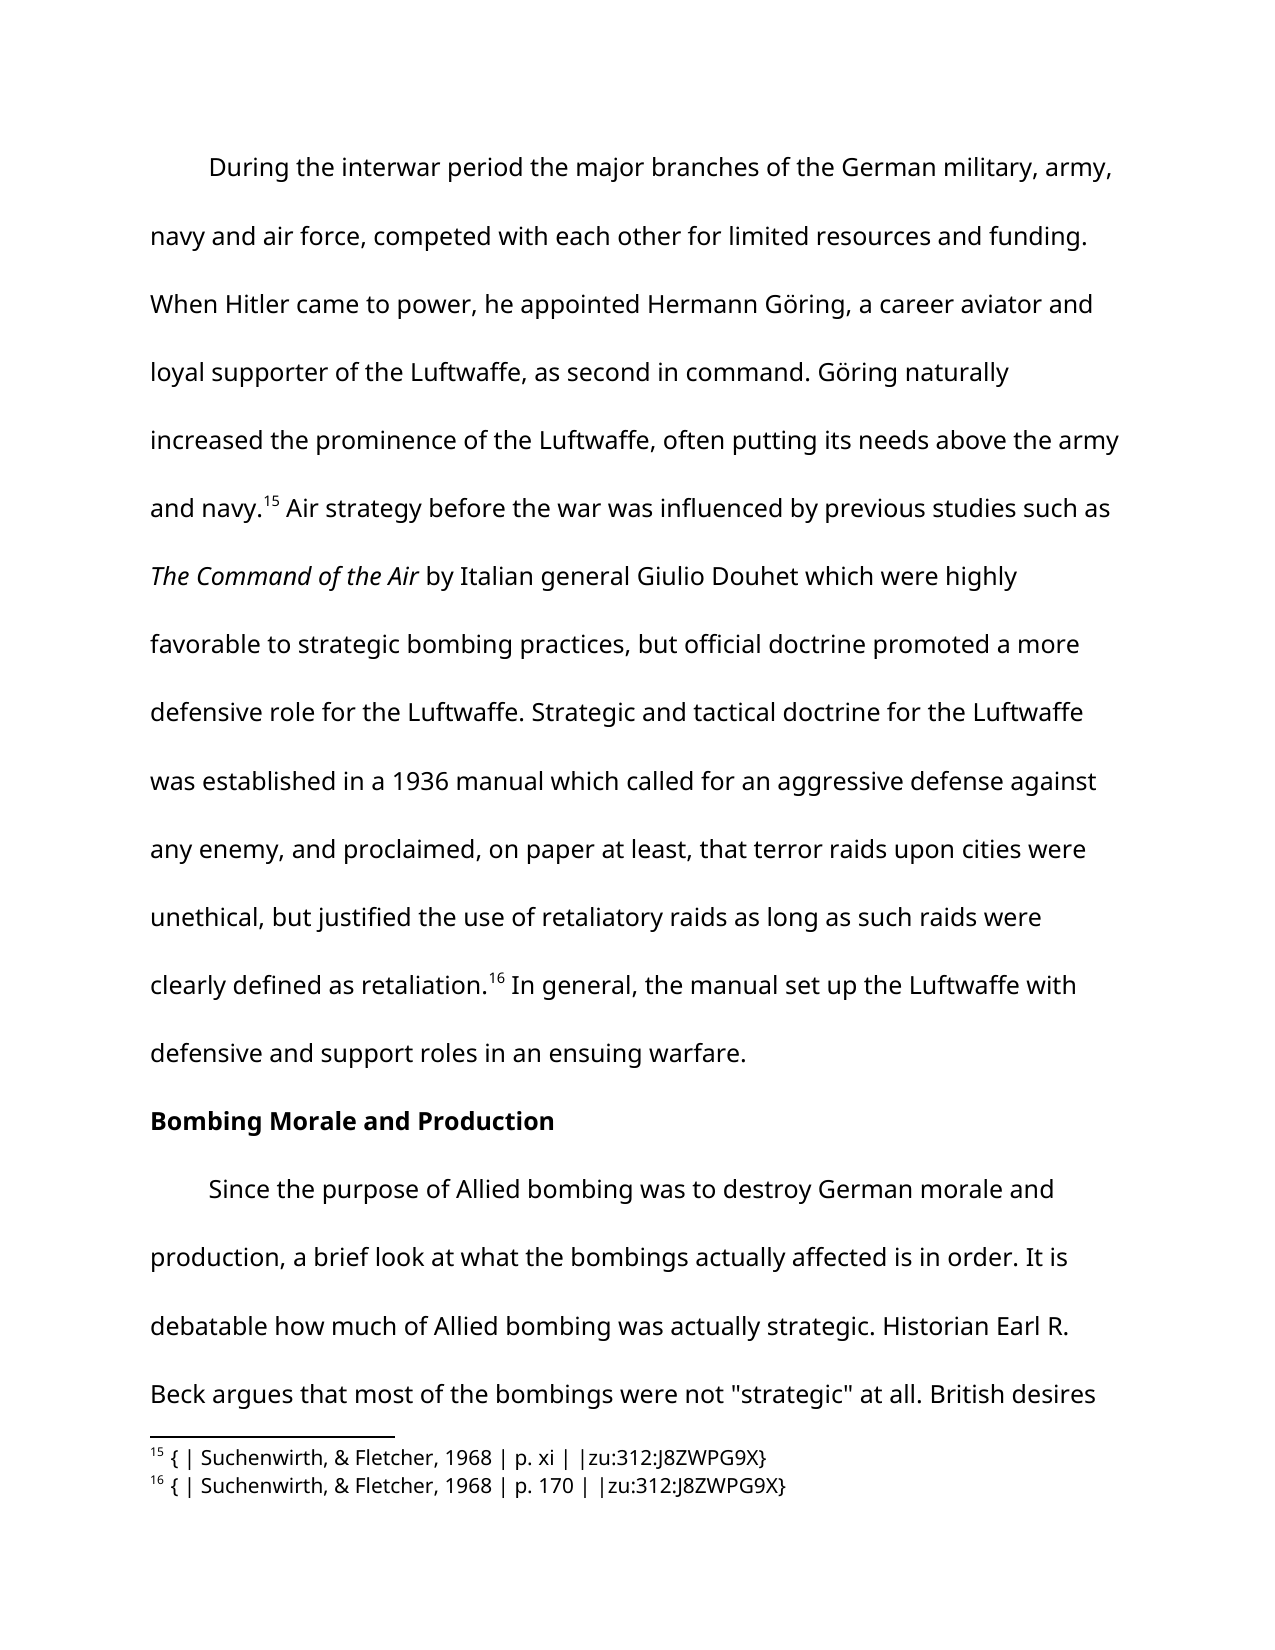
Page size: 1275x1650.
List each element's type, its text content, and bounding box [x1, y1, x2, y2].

text During the interwar period the major branches of the German military, army, navy and air force, competed with each other for limited resources and funding. When Hitler came to power, he appointed Hermann Göring, a career aviator and loyal supporter of the Luftwaffe, as second in command. Göring naturally increased the prominence of the Luftwaffe, often putting its needs above the army and navy. Air strategy before the war was influenced by previous studies such as The Command of the Air by Italian general Giulio Douhet which were highly favorable to strategic bombing practices, but official doctrine promoted a more defensive role for the Luftwaffe. Strategic and tactical doctrine for the Luftwaffe was established in a 1936 manual which called for an aggressive defense against any enemy, and proclaimed, on paper at least, that terror raids upon cities were unethical, but justified the use of retaliatory raids as long as such raids were clearly defined as retaliation. In general, the manual set up the Luftwaffe with defensive and support roles in an ensuing warfare. [150, 150, 1125, 1070]
text Since the purpose of Allied bombing was to destroy German morale and production, a brief look at what the bombings actually affected is in order. It is debatable how much of Allied bombing was actually strategic. Historian Earl R. Beck argues that most of the bombings were not "strategic" at all. British desires [150, 1172, 1125, 1410]
text Bombing Morale and Production [150, 1104, 1125, 1138]
text { | Suchenwirth, & Fletcher, 1968 | p. 170 | |zu:312:J8ZWPG9X} [150, 1472, 1125, 1500]
text { | Suchenwirth, & Fletcher, 1968 | p. xi | |zu:312:J8ZWPG9X} [150, 1443, 1125, 1472]
